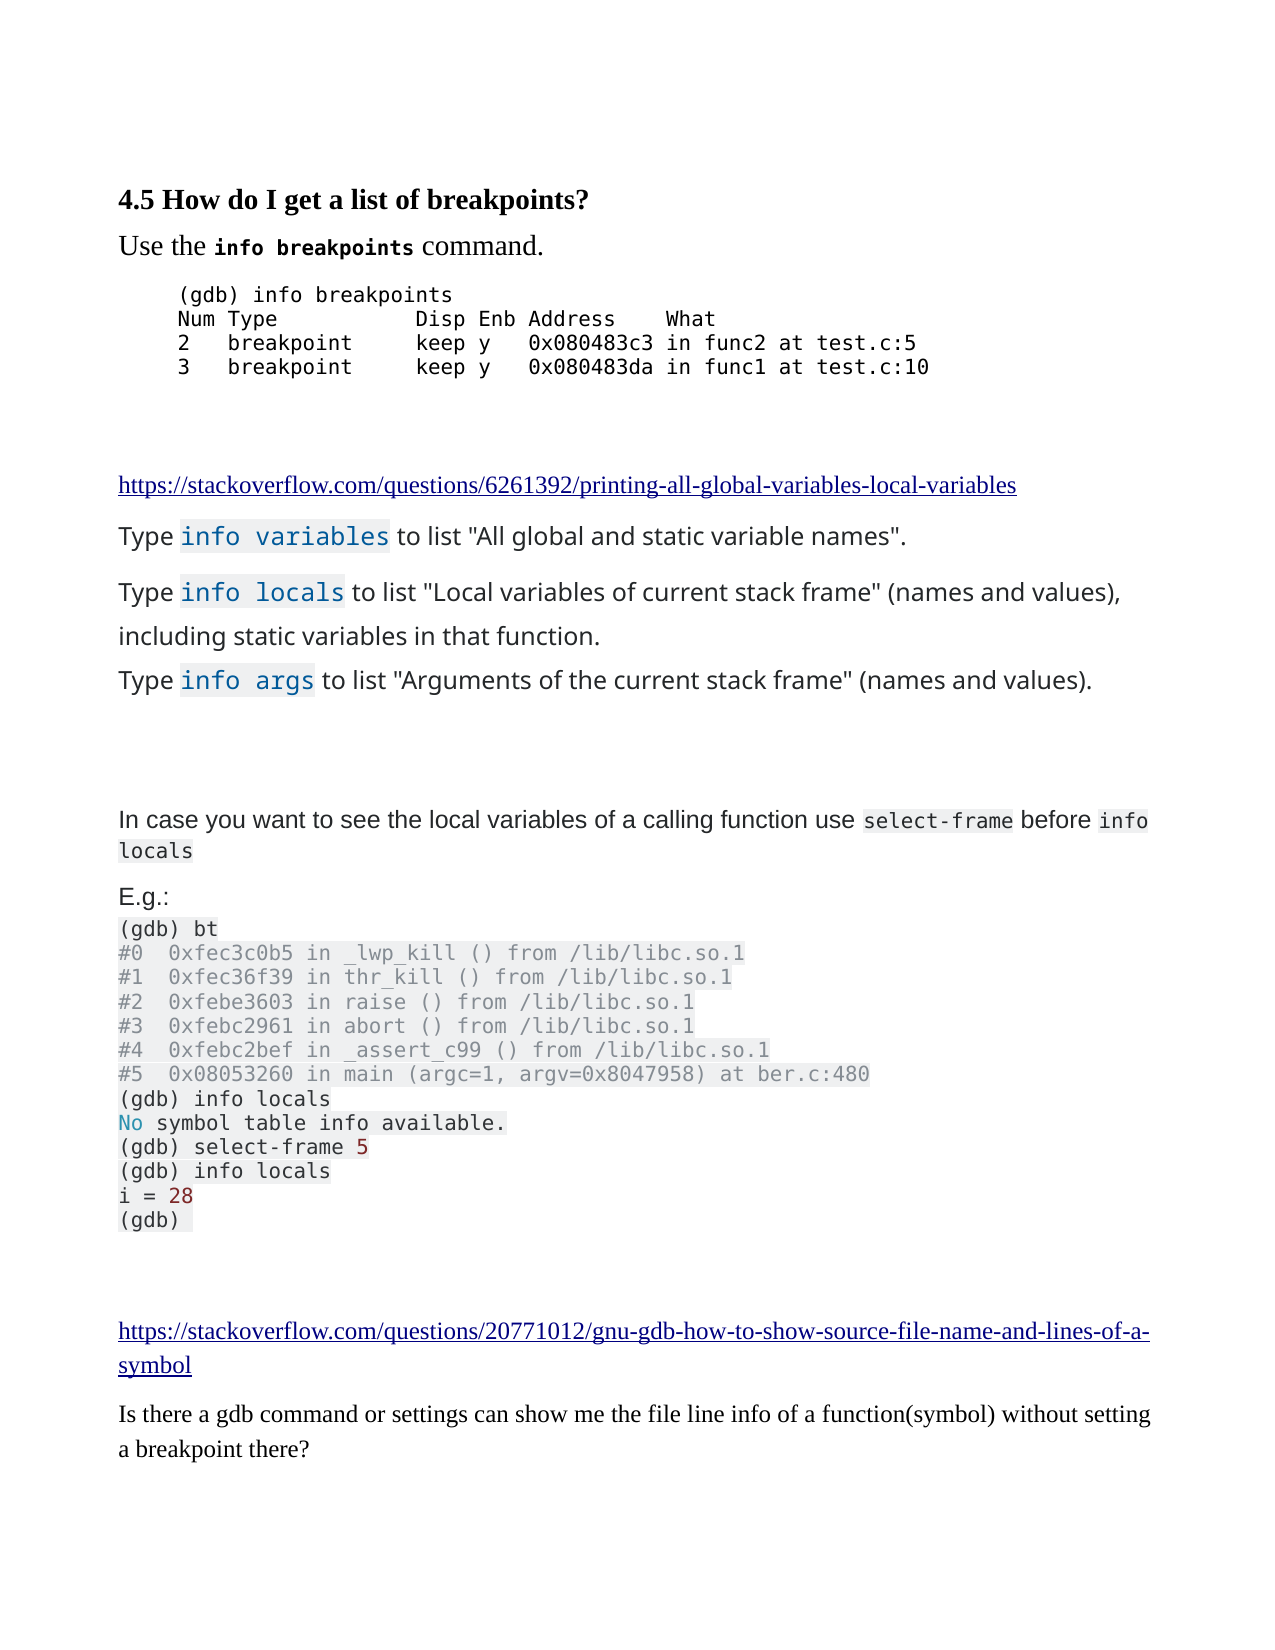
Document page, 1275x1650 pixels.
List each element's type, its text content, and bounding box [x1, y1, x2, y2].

text https://stackoverflow.com/questions/20771012/gnu-gdb-how-to-show-source-file-name-and-lines-of-a-symbol [118, 1316, 1157, 1379]
text (gdb) info locals [118, 1159, 1157, 1184]
text (gdb) [118, 1208, 1157, 1232]
text In case you want to see the local variables of a calling function use select-frame before info locals [118, 805, 1157, 863]
text (gdb) info locals [118, 1087, 1157, 1111]
text #3 0xfebc2961 in abort () from /lib/libc.so.1 [118, 1014, 1157, 1038]
text Num Type Disp Enb Address What [177, 307, 1098, 331]
text i = 28 [118, 1184, 1157, 1208]
text Type info variables to list "All global and static variable names". [118, 519, 1157, 553]
text Type info args to list "Arguments of the current stack frame" (names and values). [118, 663, 1157, 697]
text (gdb) select-frame 5 [118, 1135, 1157, 1159]
text https://stackoverflow.com/questions/6261392/printing-all-global-variables-local-variables [118, 470, 1157, 498]
text (gdb) bt [118, 917, 1157, 941]
text #0 0xfec3c0b5 in _lwp_kill () from /lib/libc.so.1 [118, 941, 1157, 965]
subtitle 4.5 How do I get a list of breakpoints? [118, 182, 1157, 215]
text #4 0xfebc2bef in _assert_c99 () from /lib/libc.so.1 [118, 1038, 1157, 1062]
text Use the info breakpoints command. [118, 228, 1157, 261]
text Is there a gdb command or settings can show me the file line info of a function(symbol) without setting a breakpoint there? [118, 1399, 1157, 1463]
text 2 breakpoint keep y 0x080483c3 in func2 at test.c:5 [177, 331, 1098, 355]
text (gdb) info breakpoints [177, 283, 1098, 307]
text #5 0x08053260 in main (argc=1, argv=0x8047958) at ber.c:480 [118, 1062, 1157, 1087]
text Type info locals to list "Local variables of current stack frame" (names and values), including static variables in that function. [118, 574, 1157, 653]
text #1 0xfec36f39 in thr_kill () from /lib/libc.so.1 [118, 965, 1157, 990]
text No symbol table info available. [118, 1111, 1157, 1135]
text E.g.: [118, 882, 1157, 911]
text #2 0xfebe3603 in raise () from /lib/libc.so.1 [118, 990, 1157, 1014]
text 3 breakpoint keep y 0x080483da in func1 at test.c:10 [177, 355, 1098, 380]
